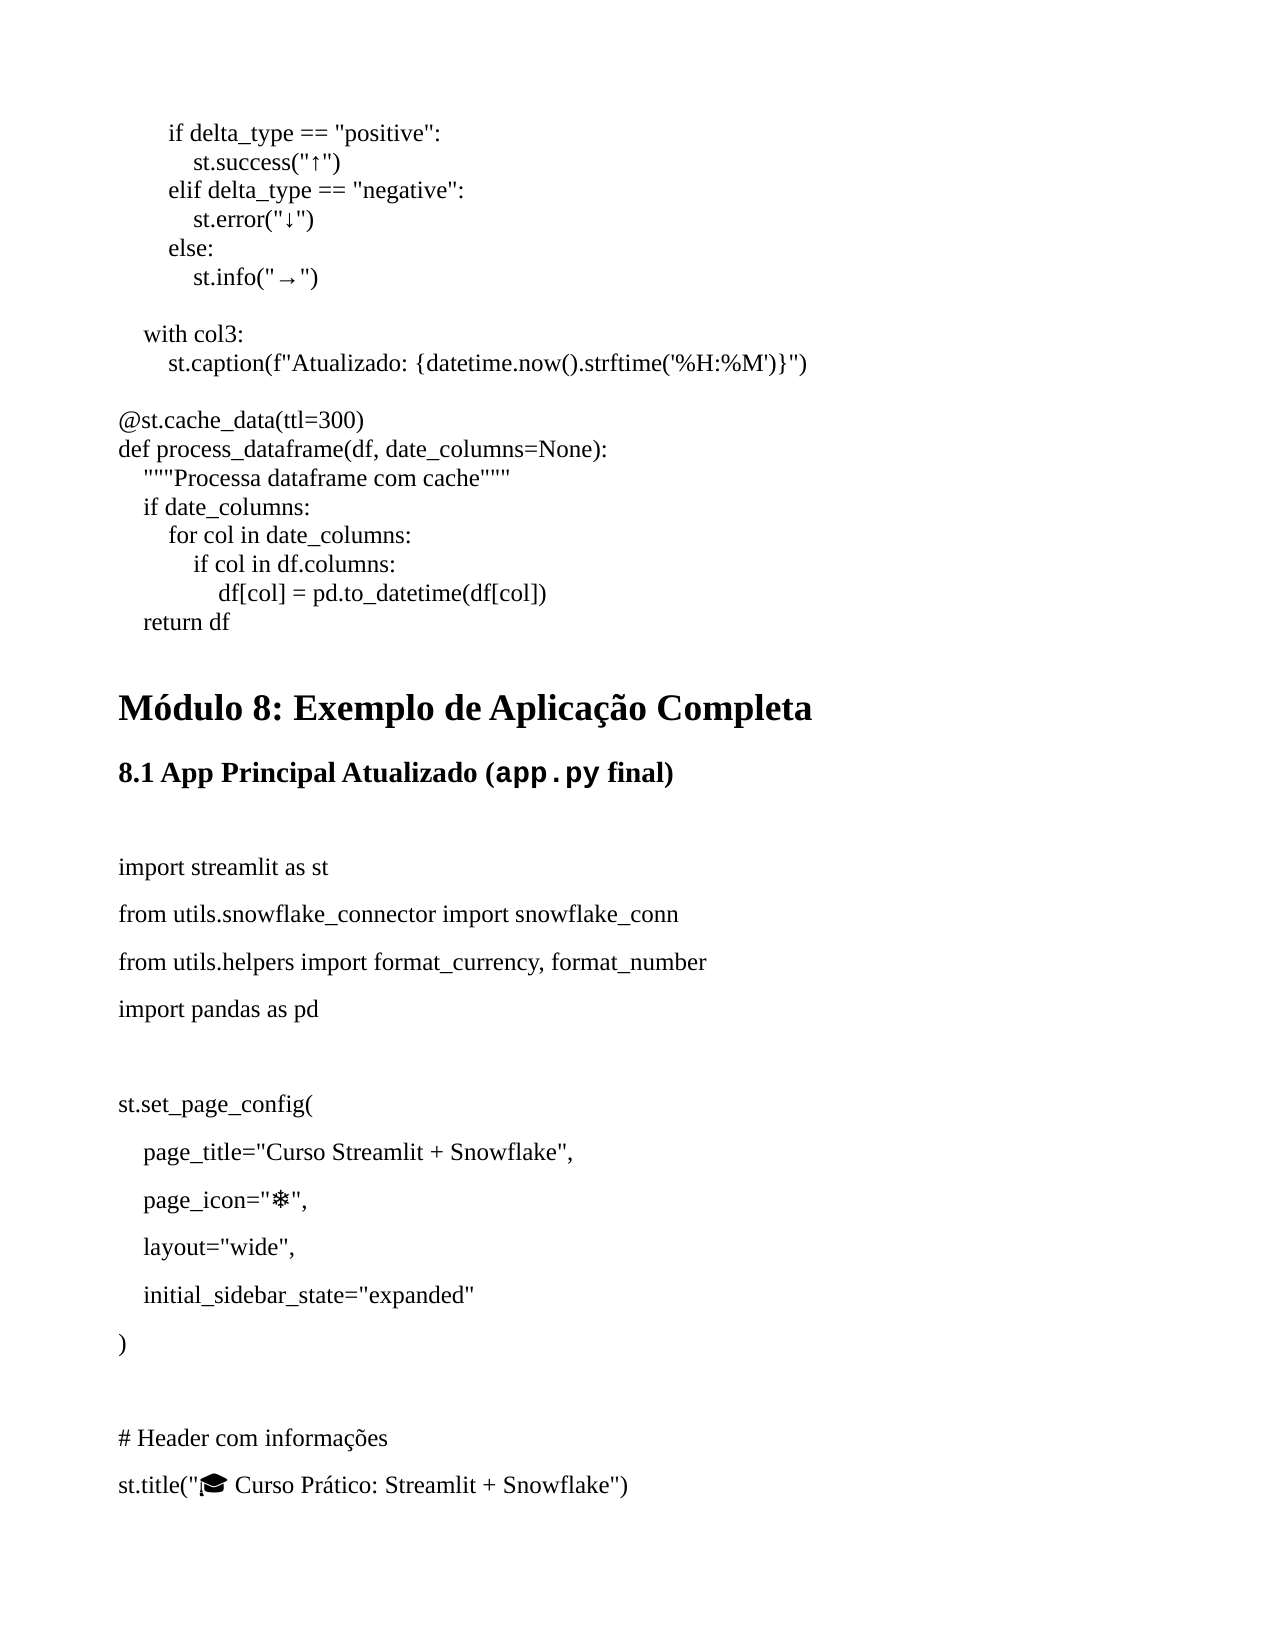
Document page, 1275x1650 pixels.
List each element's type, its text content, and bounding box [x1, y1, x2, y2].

text st.error("↓") [118, 204, 1157, 233]
text if delta_type == "positive": [118, 118, 1157, 147]
text from utils.snowflake_connector import snowflake_conn [118, 899, 1157, 928]
text def process_dataframe(df, date_columns=None): [118, 434, 1157, 463]
text initial_sidebar_state="expanded" [118, 1280, 1157, 1309]
text # Header com informações [118, 1423, 1157, 1452]
text return df [118, 607, 1157, 636]
text st.info("→") [118, 262, 1157, 291]
text import pandas as pd [118, 994, 1157, 1023]
text ) [118, 1328, 1157, 1356]
text else: [118, 233, 1157, 262]
subtitle Módulo 8: Exemplo de Aplicação Completa [118, 685, 1157, 728]
text layout="wide", [118, 1232, 1157, 1261]
text page_title="Curso Streamlit + Snowflake", [118, 1137, 1157, 1166]
text with col3: [118, 319, 1157, 348]
text if col in df.columns: [118, 549, 1157, 578]
text page_icon="❄️", [118, 1185, 1157, 1213]
text @st.cache_data(ttl=300) [118, 406, 1157, 434]
text """Processa dataframe com cache""" [118, 463, 1157, 492]
subtitle 8.1 App Principal Atualizado (app.py final) [118, 755, 1157, 791]
text st.title("🎓 Curso Prático: Streamlit + Snowflake") [118, 1470, 1157, 1499]
text elif delta_type == "negative": [118, 176, 1157, 204]
text from utils.helpers import format_currency, format_number [118, 947, 1157, 976]
text st.set_page_config( [118, 1089, 1157, 1118]
text df[col] = pd.to_datetime(df[col]) [118, 578, 1157, 607]
text for col in date_columns: [118, 521, 1157, 549]
text st.success("↑") [118, 147, 1157, 176]
text st.caption(f"Atualizado: {datetime.now().strftime('%H:%M')}") [118, 348, 1157, 377]
text if date_columns: [118, 492, 1157, 521]
text import streamlit as st [118, 852, 1157, 880]
